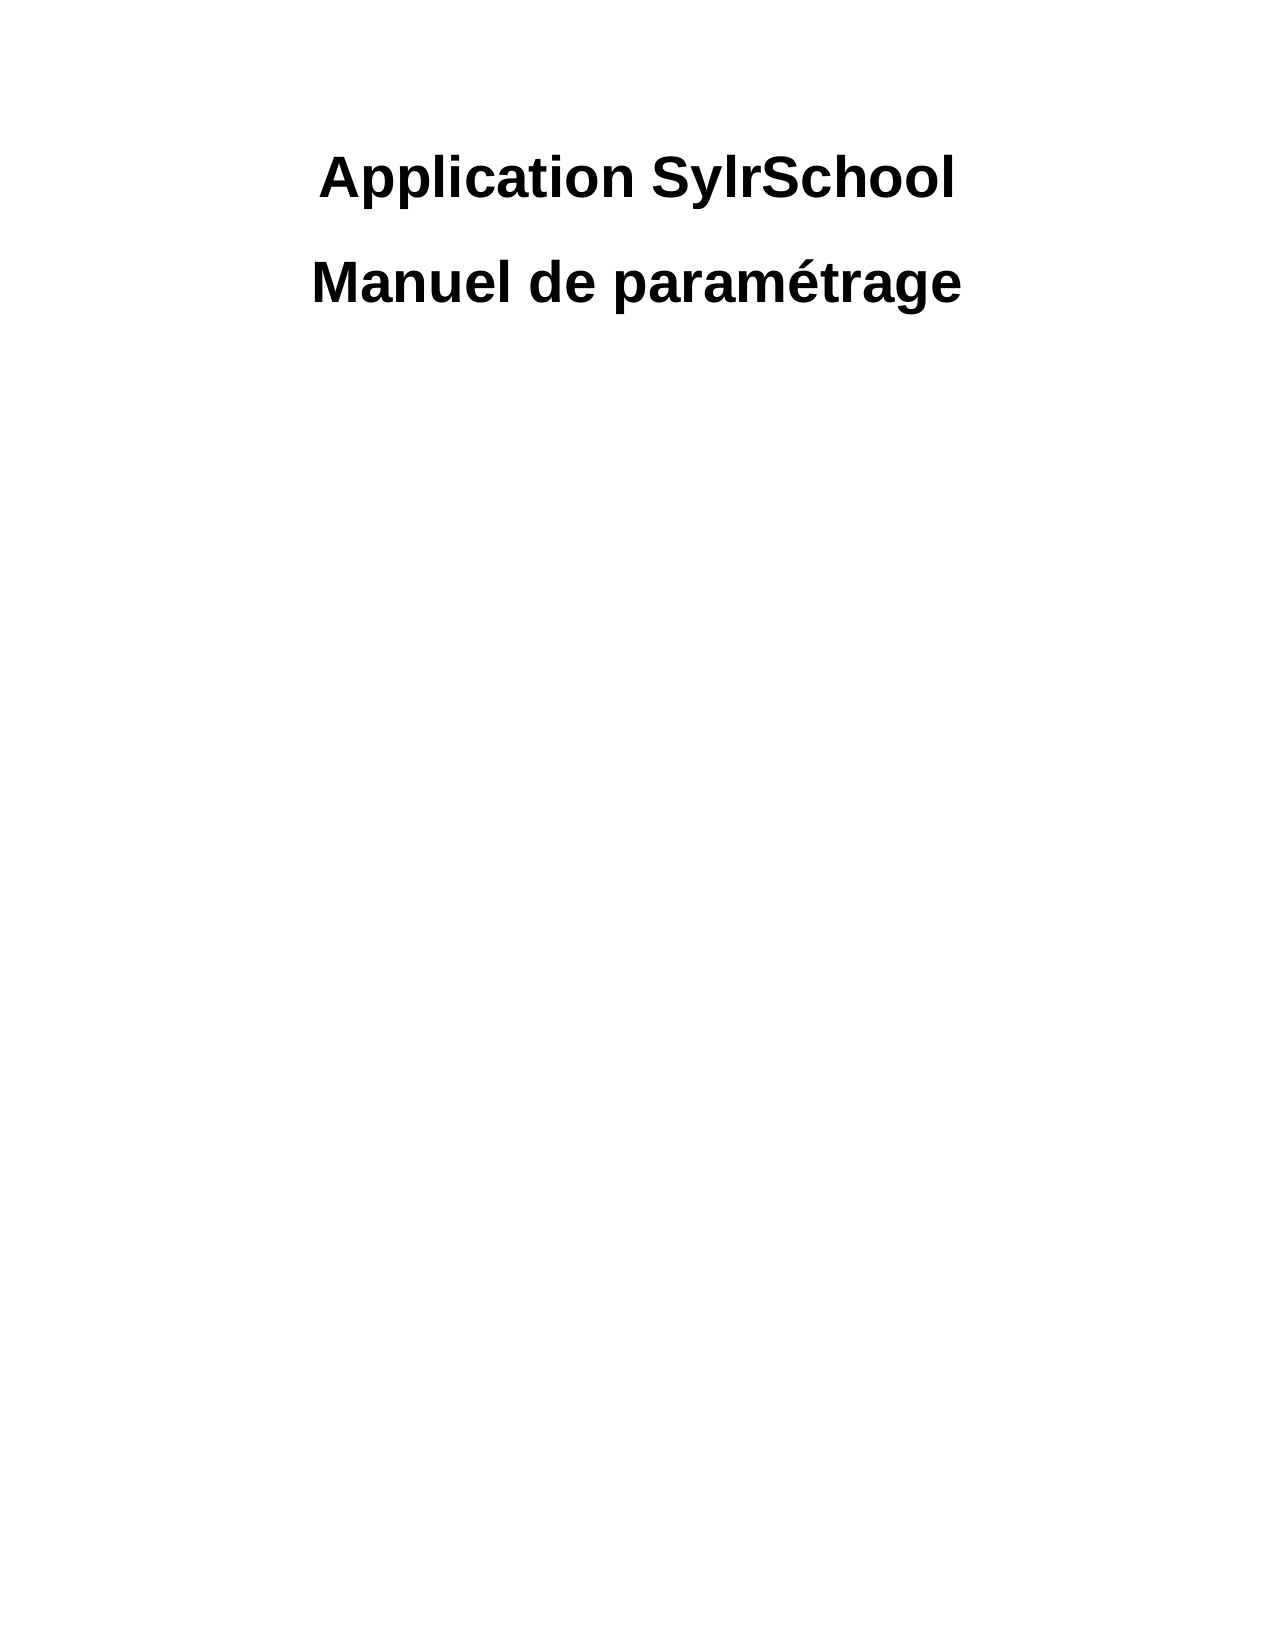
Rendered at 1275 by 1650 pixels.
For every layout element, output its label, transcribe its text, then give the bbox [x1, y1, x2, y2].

title Application SylrSchool [118, 143, 1157, 210]
title Manuel de paramétrage [118, 248, 1157, 315]
